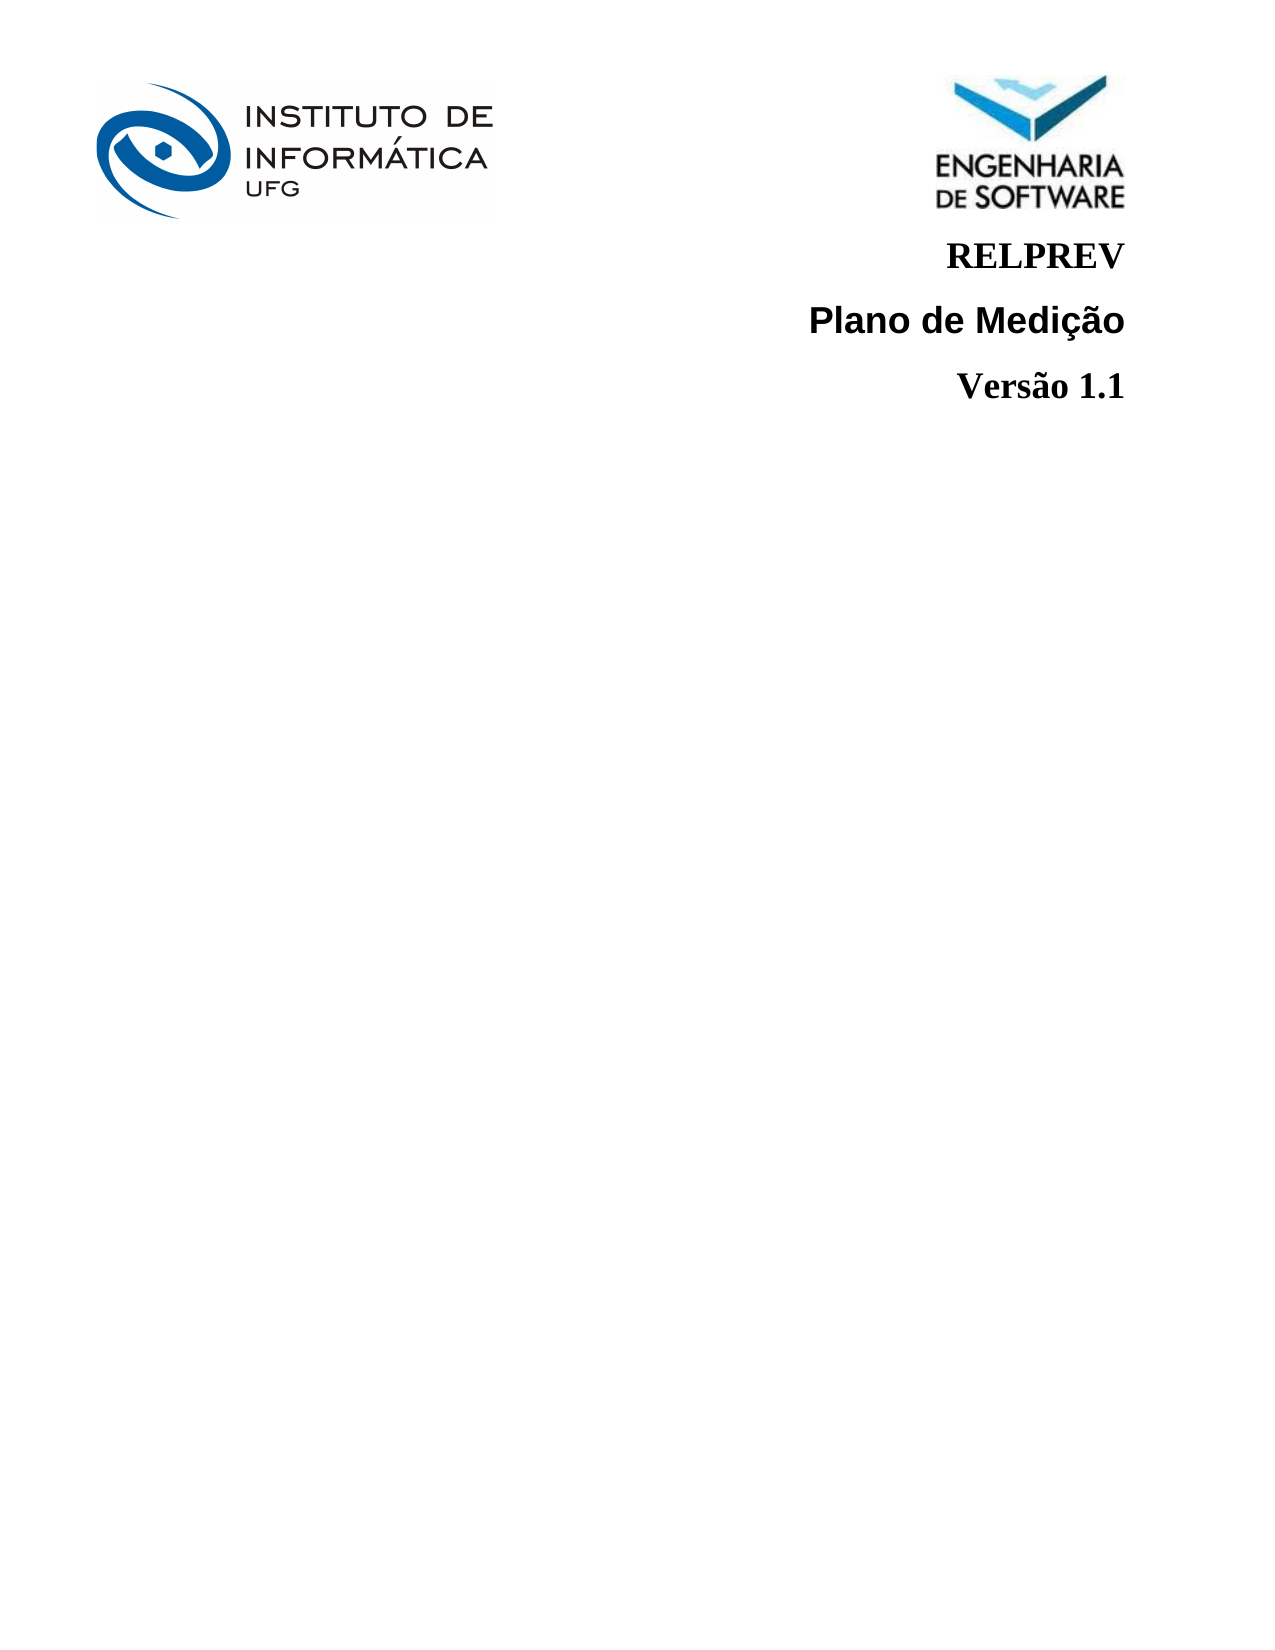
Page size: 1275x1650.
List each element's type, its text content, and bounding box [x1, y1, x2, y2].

text Plano de Medição [150, 298, 1125, 342]
text Versão 1.1 [150, 363, 1125, 406]
text RELPREV [150, 234, 1125, 277]
